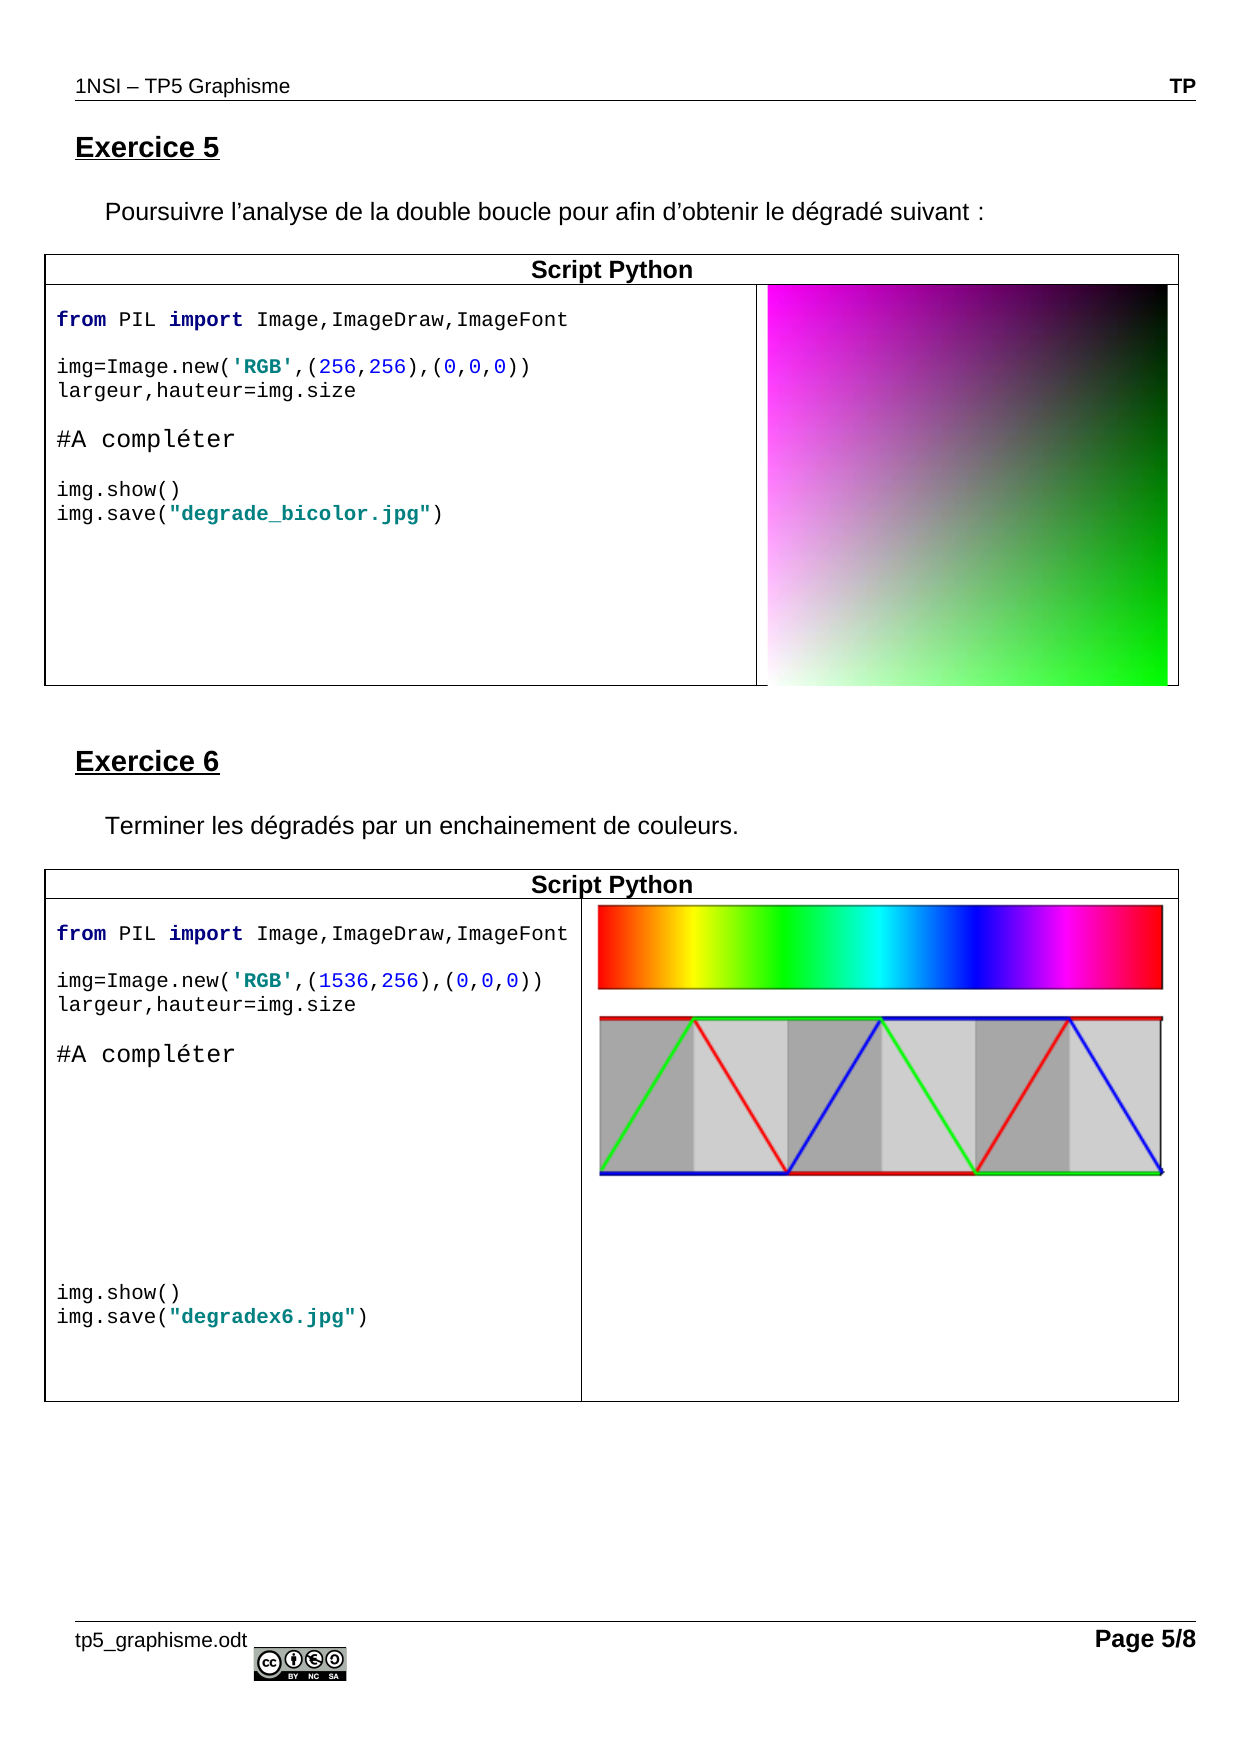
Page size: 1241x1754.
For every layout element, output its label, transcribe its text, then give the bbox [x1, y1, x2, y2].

table_cell from PIL import Image,ImageDraw,ImageFont img=Image.new('RGB',(1536,256),(0,0,0)) largeur,hauteur=img.size #A compléter img.show() img.save("degradex6.jpg") [46, 899, 56, 1401]
table_cell [582, 899, 1178, 1401]
table_cell [757, 285, 767, 685]
text Poursuivre l’analyse de la double boucle pour afin d’obtenir le dégradé suivant : [75, 197, 1196, 226]
text Exercice 6 [75, 744, 1196, 777]
table_cell [1168, 285, 1178, 685]
table_cell from PIL import Image,ImageDraw,ImageFont img=Image.new('RGB',(1536,256),(0,0,0)) largeur,hauteur=img.size #A compléter img.show() img.save("degradex6.jpg") [570, 899, 581, 1401]
table_header Script Python [46, 870, 1178, 898]
text Exercice 5 [75, 129, 1196, 163]
picture [253, 1647, 347, 1681]
table_header Script Python [46, 255, 1178, 284]
picture [592, 899, 1168, 1184]
text Terminer les dégradés par un enchainement de couleurs. [75, 811, 1196, 840]
table_cell from PIL import Image,ImageDraw,ImageFont img=Image.new('RGB',(256,256),(0,0,0)) largeur,hauteur=img.size #A compléter img.show() img.save("degrade_bicolor.jpg") [46, 285, 756, 685]
